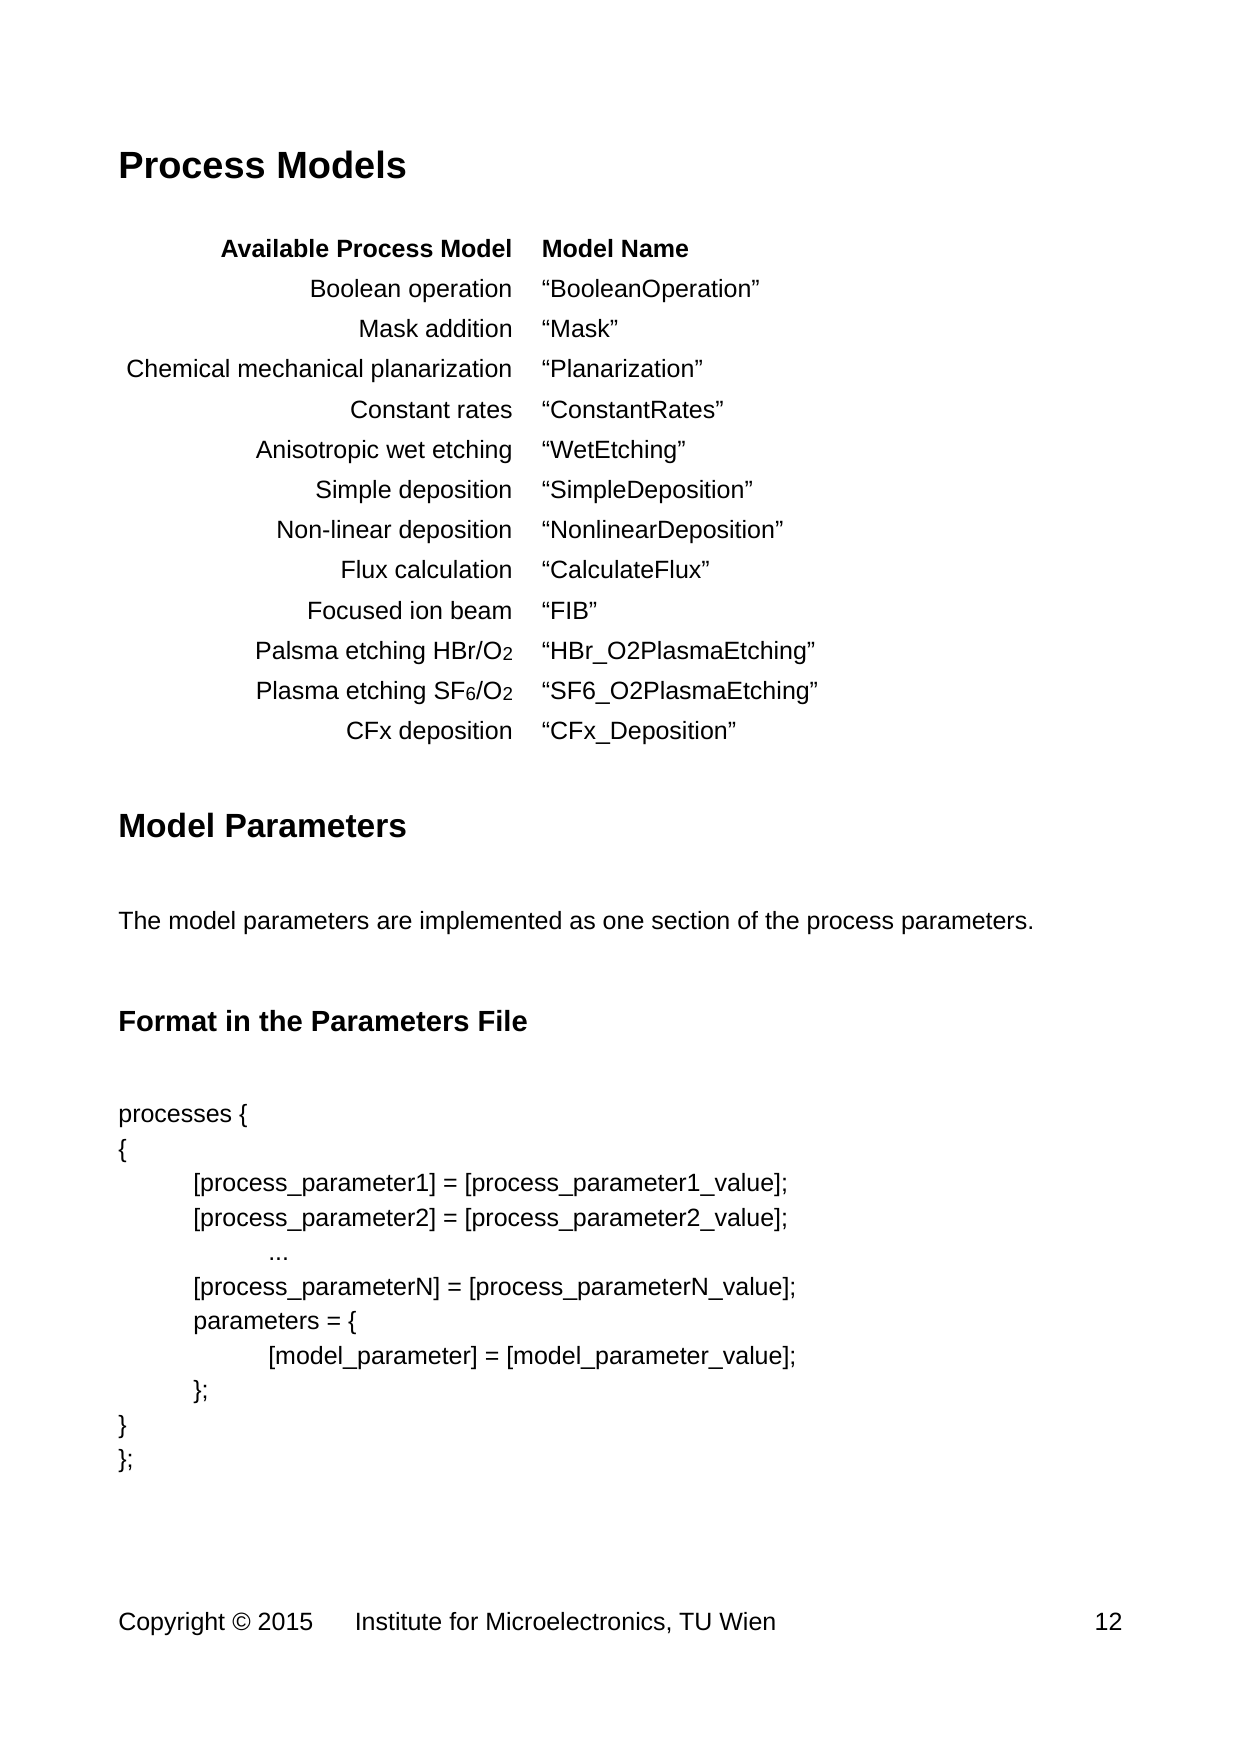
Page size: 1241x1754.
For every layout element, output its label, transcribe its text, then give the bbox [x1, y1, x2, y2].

table_cell “BooleanOperation” [536, 268, 1038, 308]
table_cell Boolean operation [118, 268, 536, 308]
text }; [118, 1375, 1122, 1404]
table_cell CFx deposition [118, 711, 536, 751]
table_cell Focused ion beam [118, 590, 536, 630]
text [process_parameter2] = [process_parameter2_value]; [118, 1203, 1122, 1232]
text [process_parameterN] = [process_parameterN_value]; [118, 1272, 1122, 1301]
subtitle Process Models [118, 143, 1122, 187]
table_cell “FIB” [536, 590, 1038, 630]
table_cell Flux calculation [118, 550, 536, 590]
table_cell “CFx_Deposition” [536, 711, 1038, 751]
table_cell “ConstantRates” [536, 389, 1038, 429]
table_cell “SF6_O2PlasmaEtching” [536, 670, 1038, 711]
text The model parameters are implemented as one section of the process parameters. [118, 906, 1122, 935]
table_cell “WetEtching” [536, 429, 1038, 469]
table_cell “CalculateFlux” [536, 550, 1038, 590]
table_cell Plasma etching SF6/O2 [118, 670, 536, 711]
text parameters = { [118, 1306, 1122, 1335]
table_cell Chemical mechanical planarization [118, 349, 536, 389]
table_header Available Process Model [118, 228, 536, 268]
table_cell “Mask” [536, 309, 1038, 349]
table_cell “SimpleDeposition” [536, 469, 1038, 509]
table_cell Non-linear deposition [118, 510, 536, 550]
table_header Model Name [536, 228, 1038, 268]
table_cell Mask addition [118, 309, 536, 349]
text }; [118, 1444, 1122, 1473]
table_cell Anisotropic wet etching [118, 429, 536, 469]
table_cell “HBr_O2PlasmaEtching” [536, 630, 1038, 670]
text { [118, 1134, 1122, 1163]
subtitle Model Parameters [118, 806, 1122, 845]
table_cell Constant rates [118, 389, 536, 429]
text processes { [118, 1099, 1122, 1128]
text [model_parameter] = [model_parameter_value]; [118, 1341, 1122, 1369]
text ... [118, 1237, 1122, 1266]
table_cell “NonlinearDeposition” [536, 510, 1038, 550]
table_cell Palsma etching HBr/O2 [118, 630, 536, 670]
text } [118, 1410, 1122, 1438]
subtitle Format in the Parameters File [118, 1004, 1122, 1038]
table_cell “Planarization” [536, 349, 1038, 389]
text [process_parameter1] = [process_parameter1_value]; [118, 1168, 1122, 1197]
table_cell Simple deposition [118, 469, 536, 509]
